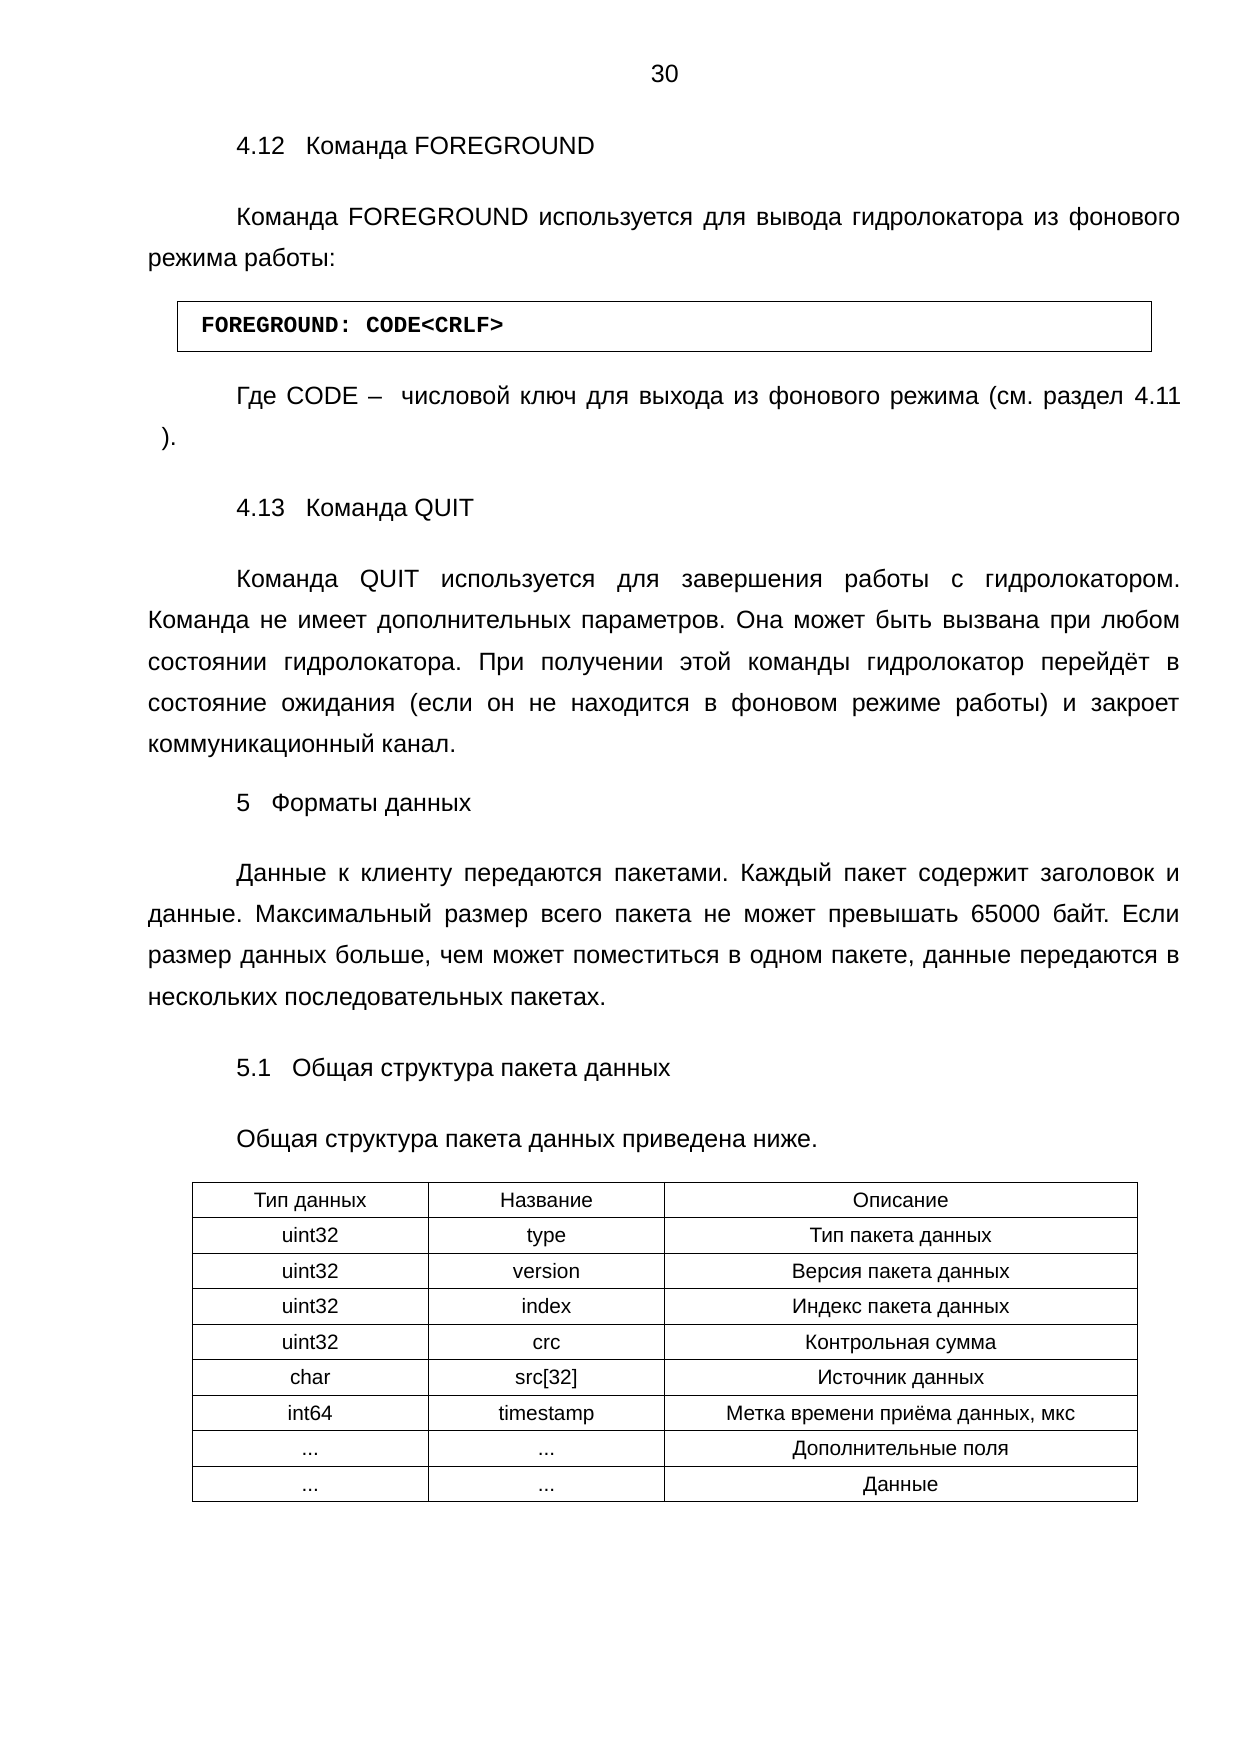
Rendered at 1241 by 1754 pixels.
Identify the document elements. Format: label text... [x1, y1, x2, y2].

table_cell ... [429, 1467, 664, 1501]
table_cell uint32 [193, 1289, 428, 1324]
table_cell Версия пакета данных [665, 1254, 1137, 1288]
table_cell Тип пакета данных [665, 1218, 1137, 1253]
table_cell char [193, 1360, 428, 1395]
text FOREGROUND: CODE<CRLF> [178, 302, 1151, 351]
table_cell Метка времени приёма данных, мкс [665, 1396, 1137, 1430]
table_cell Контрольная сумма [665, 1325, 1137, 1359]
text Данные к клиенту передаются пакетами. Каждый пакет содержит заголовок и данные. Максимальный размер всего пакета не может превышать 65000 байт. Если размер данных больше, чем может поместиться в одном пакете, данные передаются в нескольких последовательных пакетах. [148, 845, 1181, 1011]
table_cell crc [429, 1325, 664, 1359]
table_cell Данные [665, 1467, 1137, 1501]
subtitle Команда QUIT [148, 481, 1181, 522]
table_cell type [429, 1218, 664, 1253]
table_header Описание [665, 1183, 1137, 1217]
table_cell ... [193, 1431, 428, 1466]
table_cell src[32] [429, 1360, 664, 1395]
table_cell uint32 [193, 1254, 428, 1288]
subtitle Команда FOREGROUND [148, 118, 1181, 159]
table_cell uint32 [193, 1325, 428, 1359]
table_cell uint32 [193, 1218, 428, 1253]
table_header Название [429, 1183, 664, 1217]
text Команда FOREGROUND используется для вывода гидролокатора из фонового режима работы: [148, 189, 1181, 272]
table_cell Дополнительные поля [665, 1431, 1137, 1466]
table_cell timestamp [429, 1396, 664, 1430]
table_cell ... [193, 1467, 428, 1501]
subtitle Форматы данных [148, 788, 1181, 816]
table_cell Источник данных [665, 1360, 1137, 1395]
text Команда QUIT используется для завершения работы с гидролокатором. Команда не имеет дополнительных параметров. Она может быть вызвана при любом состоянии гидролокатора. При получении этой команды гидролокатор перейдёт в состояние ожидания (если он не находится в фоновом режиме работы) и закроет коммуникационный канал. [148, 551, 1181, 758]
table_header Тип данных [193, 1183, 428, 1217]
table_cell index [429, 1289, 664, 1324]
table_cell version [429, 1254, 664, 1288]
table_cell int64 [193, 1396, 428, 1430]
table_cell ... [429, 1431, 664, 1466]
table_cell Индекс пакета данных [665, 1289, 1137, 1324]
text Где CODE – числовой ключ для выхода из фонового режима (см. раздел 4.11). [148, 368, 1181, 451]
subtitle Общая структура пакета данных [148, 1040, 1181, 1081]
text Общая структура пакета данных приведена ниже. [148, 1111, 1181, 1152]
